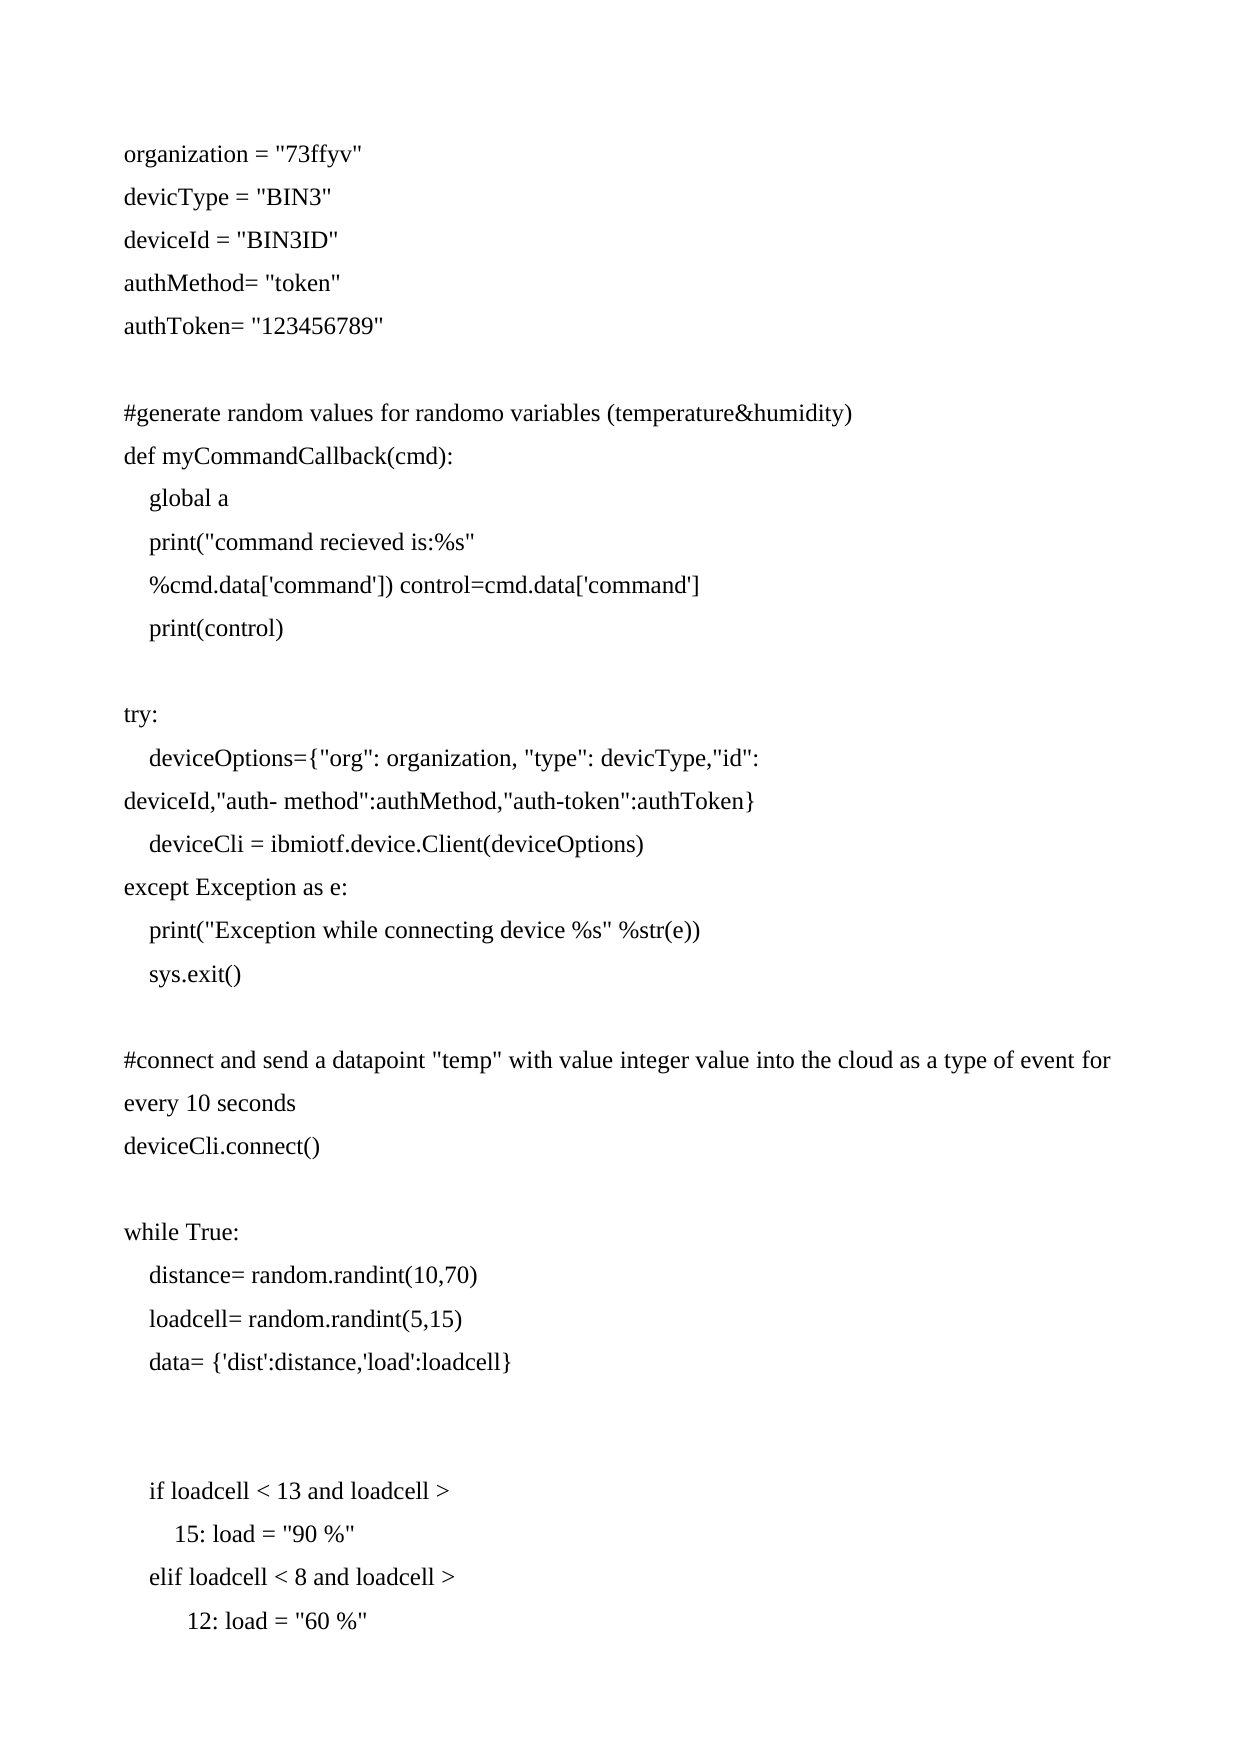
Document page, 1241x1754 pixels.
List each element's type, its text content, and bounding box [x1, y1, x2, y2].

text print("Exception while connecting device %s" %str(e)) sys.exit() [149, 916, 701, 987]
text elif loadcell < 8 and loadcell > 12: load = "60 %" [149, 1562, 493, 1634]
text if loadcell < 13 and loadcell > 15: load = "90 %" [149, 1476, 487, 1548]
text distance= random.randint(10,70) loadcell= random.randint(5,15) data= {'dist':distance,'load':loadcell} [149, 1261, 513, 1376]
text deviceOptions={"org": organization, "type": devicType,"id": deviceId,"auth- method":authMethod,"auth-token":authToken} [123, 743, 919, 815]
text #generate random values for randomo variables (temperature&humidity) def myCommandCallback(cmd): [123, 398, 865, 470]
text print(control) [149, 614, 1213, 642]
text deviceCli.connect() [123, 1131, 1213, 1160]
text try: [123, 699, 1213, 728]
text global a [149, 484, 1213, 513]
text deviceCli = ibmiotf.device.Client(deviceOptions) except Exception as e: [123, 829, 646, 901]
text while True: [123, 1217, 1213, 1246]
text #connect and send a datapoint "temp" with value integer value into the cloud as a type of event for every 10 seconds [123, 1045, 1145, 1117]
text print("command recieved is:%s" %cmd.data['command']) control=cmd.data['command'] [149, 527, 724, 599]
text organization = "73ffyv" devicType = "BIN3" deviceId = "BIN3ID" authMethod= "token" authToken= "123456789" [123, 139, 384, 340]
